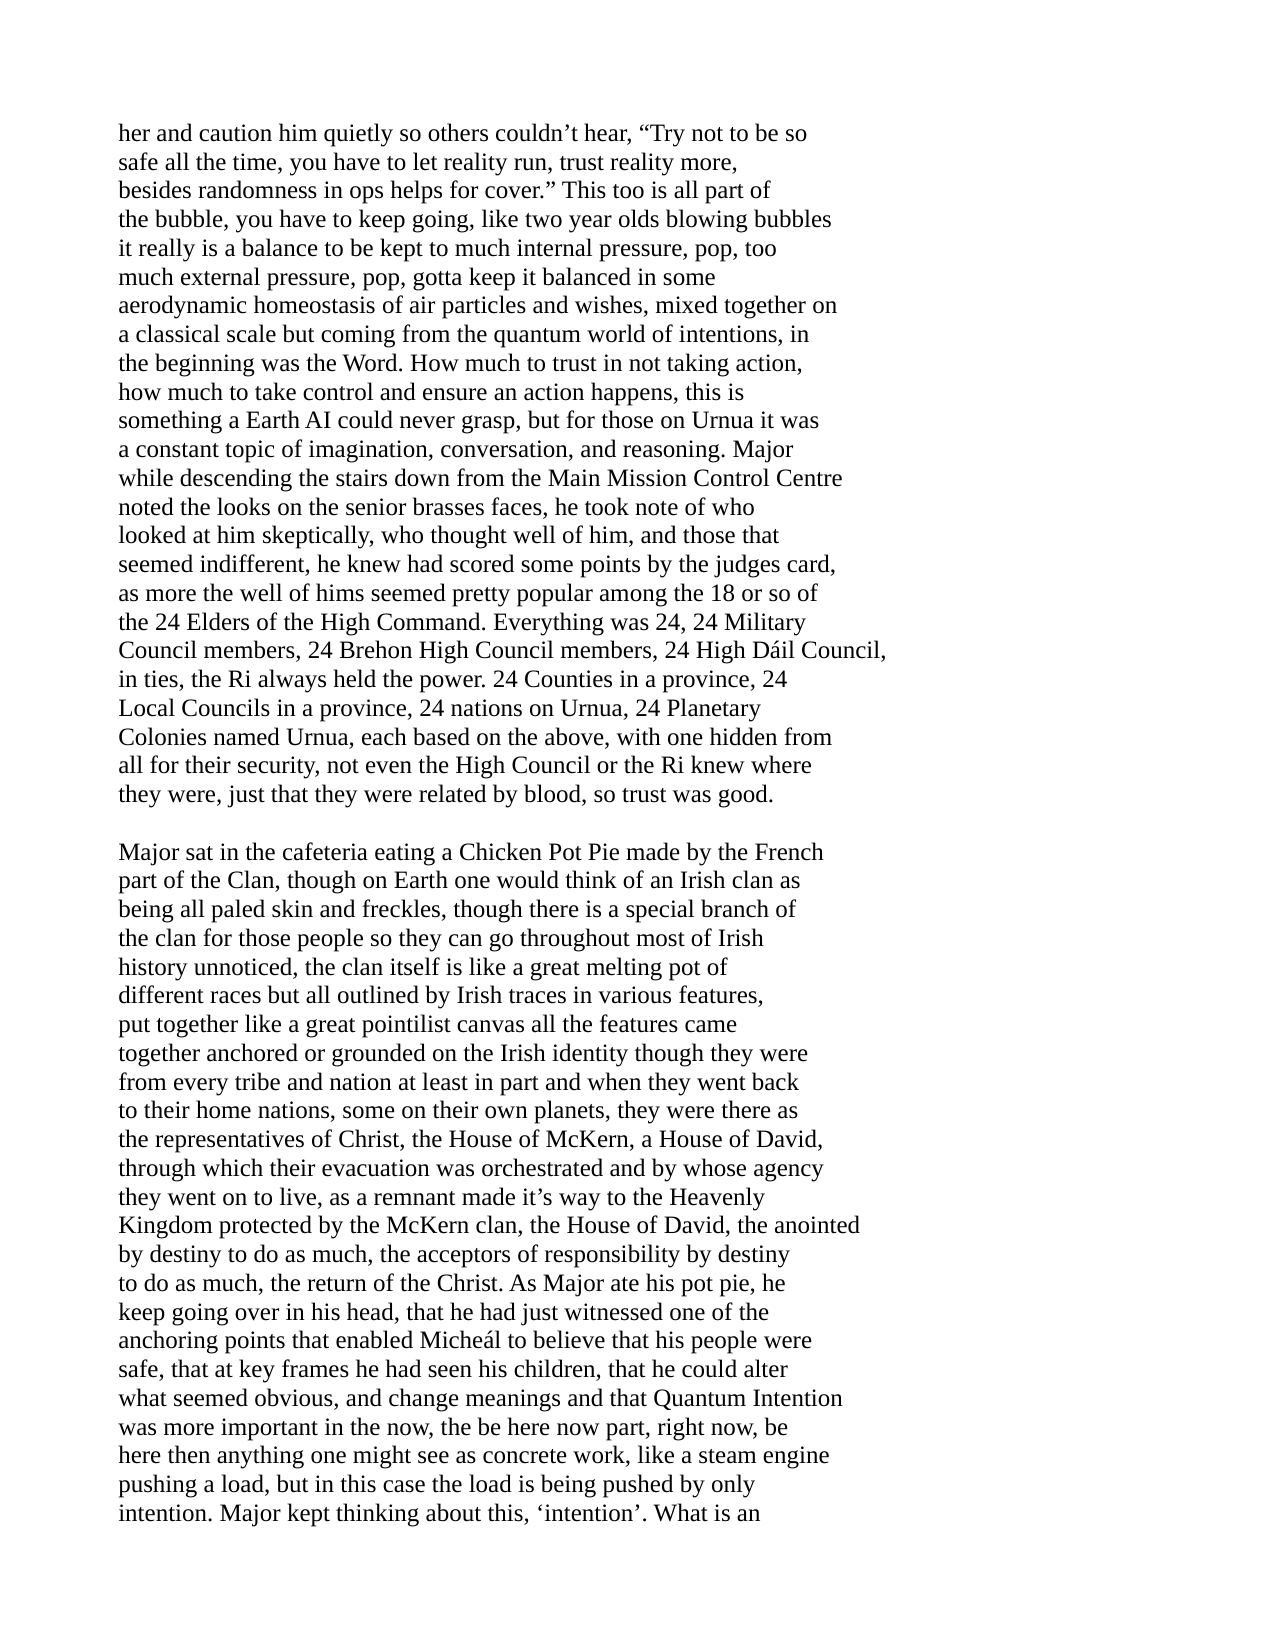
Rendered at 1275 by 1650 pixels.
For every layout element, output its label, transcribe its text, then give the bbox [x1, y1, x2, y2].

text her and caution him quietly so others couldn’t hear, “Try not to be so safe all the time, you have to let reality run, trust reality more, besides randomness in ops helps for cover.” This too is all part of the bubble, you have to keep going, like two year olds blowing bubbles it really is a balance to be kept to much internal pressure, pop, too much external pressure, pop, gotta keep it balanced in some aerodynamic homeostasis of air particles and wishes, mixed together on a classical scale but coming from the quantum world of intentions, in the beginning was the Word. How much to trust in not taking action, how much to take control and ensure an action happens, this is something a Earth AI could never grasp, but for those on Urnua it was a constant topic of imagination, conversation, and reasoning. Major while descending the stairs down from the Main Mission Control Centre noted the looks on the senior brasses faces, he took note of who looked at him skeptically, who thought well of him, and those that seemed indifferent, he knew had scored some points by the judges card, as more the well of hims seemed pretty popular among the 18 or so of the 24 Elders of the High Command. Everything was 24, 24 Military Council members, 24 Brehon High Council members, 24 High Dáil Council, in ties, the Ri always held the power. 24 Counties in a province, 24 Local Councils in a province, 24 nations on Urnua, 24 Planetary Colonies named Urnua, each based on the above, with one hidden from all for their security, not even the High Council or the Ri knew where they were, just that they were related by blood, so trust was good. Major sat in the cafeteria eating a Chicken Pot Pie made by the French part of the Clan, though on Earth one would think of an Irish clan as being all paled skin and freckles, though there is a special branch of the clan for those people so they can go throughout most of Irish history unnoticed, the clan itself is like a great melting pot of different races but all outlined by Irish traces in various features, put together like a great pointilist canvas all the features came together anchored or grounded on the Irish identity though they were from every tribe and nation at least in part and when they went back to their home nations, some on their own planets, they were there as the representatives of Christ, the House of McKern, a House of David, through which their evacuation was orchestrated and by whose agency they went on to live, as a remnant made it’s way to the Heavenly Kingdom protected by the McKern clan, the House of David, the anointed by destiny to do as much, the acceptors of responsibility by destiny to do as much, the return of the Christ. As Major ate his pot pie, he keep going over in his head, that he had just witnessed one of the anchoring points that enabled Micheál to believe that his people were safe, that at key frames he had seen his children, that he could alter what seemed obvious, and change meanings and that Quantum Intention was more important in the now, the be here now part, right now, be here then anything one might see as concrete work, like a steam engine pushing a load, but in this case the load is being pushed by only intention. Major kept thinking about this, ‘intention’. What is an [118, 118, 1157, 1527]
